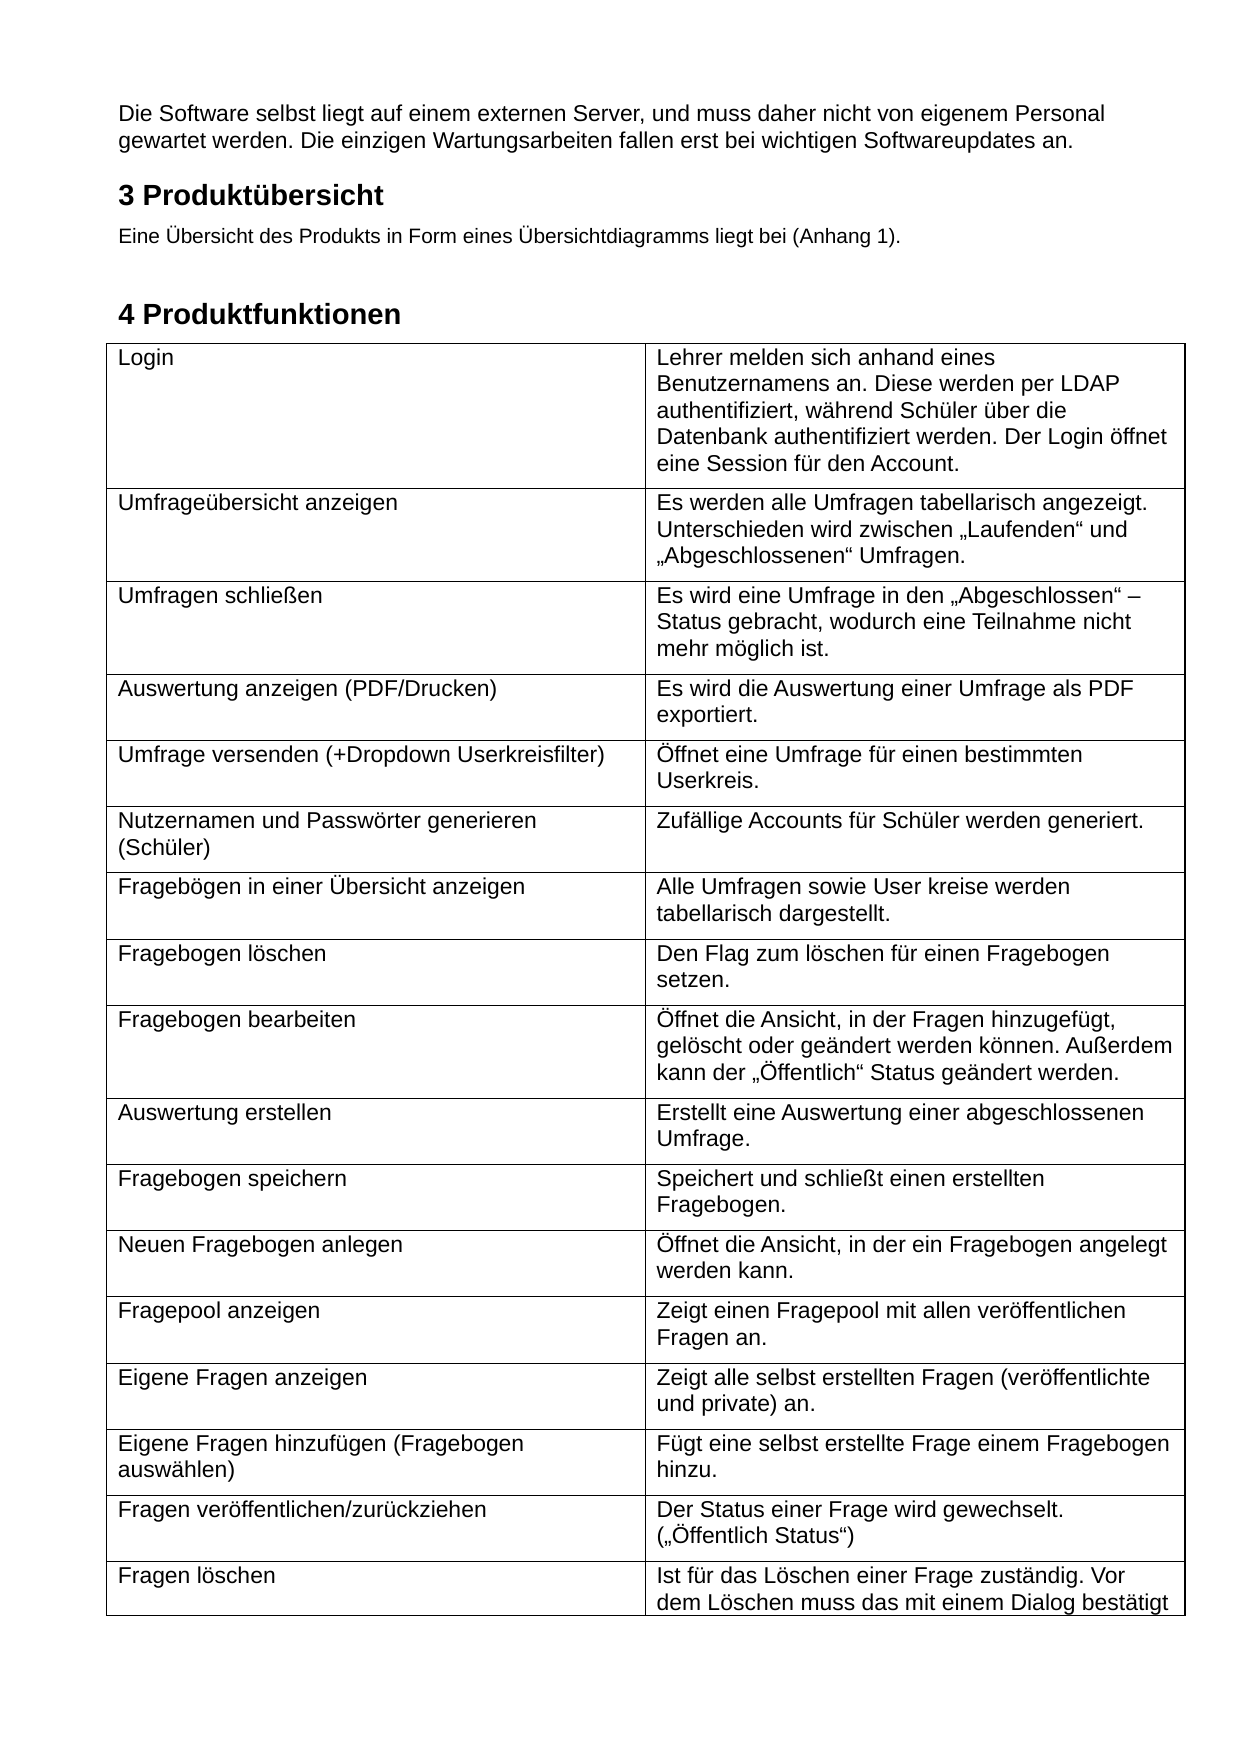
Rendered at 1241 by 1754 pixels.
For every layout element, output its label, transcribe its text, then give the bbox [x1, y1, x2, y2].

table_cell Neuen Fragebogen anlegen [107, 1231, 645, 1296]
text Eine Übersicht des Produkts in Form eines Übersichtdiagramms liegt bei (Anhang 1). [118, 224, 1181, 248]
table_cell Ist für das Löschen einer Frage zuständig. Vor dem Löschen muss das mit einem Dialog bestätigt [646, 1562, 1184, 1615]
table_cell Fragebogen löschen [107, 940, 645, 1005]
table_header Lehrer melden sich anhand eines Benutzernamens an. Diese werden per LDAP authentifiziert, während Schüler über die Datenbank authentifiziert werden. Der Login öffnet eine Session für den Account. [646, 344, 1184, 488]
subtitle 4 Produktfunktionen [118, 297, 1181, 331]
table_cell Umfrageübersicht anzeigen [107, 489, 645, 581]
table_cell Es werden alle Umfragen tabellarisch angezeigt. Unterschieden wird zwischen „Laufenden“ und „Abgeschlossenen“ Umfragen. [646, 489, 1184, 581]
table_cell Fügt eine selbst erstellte Frage einem Fragebogen hinzu. [646, 1430, 1184, 1495]
table_cell Erstellt eine Auswertung einer abgeschlossenen Umfrage. [646, 1099, 1184, 1164]
table_cell Zufällige Accounts für Schüler werden generiert. [646, 807, 1184, 872]
table_cell Umfragen schließen [107, 582, 645, 673]
table_cell Zeigt alle selbst erstellten Fragen (veröffentlichte und private) an. [646, 1364, 1184, 1429]
table_cell Fragepool anzeigen [107, 1297, 645, 1362]
table_cell Alle Umfragen sowie User kreise werden tabellarisch dargestellt. [646, 873, 1184, 938]
table_cell Eigene Fragen hinzufügen (Fragebogen auswählen) [107, 1430, 645, 1495]
table_cell Fragebogen speichern [107, 1165, 645, 1230]
table_cell Zeigt einen Fragepool mit allen veröffentlichen Fragen an. [646, 1297, 1184, 1362]
table_cell Öffnet die Ansicht, in der ein Fragebogen angelegt werden kann. [646, 1231, 1184, 1296]
table_cell Nutzernamen und Passwörter generieren (Schüler) [107, 807, 645, 872]
table_cell Eigene Fragen anzeigen [107, 1364, 645, 1429]
table_cell Der Status einer Frage wird gewechselt. („Öffentlich Status“) [646, 1496, 1184, 1561]
table_cell Fragebogen bearbeiten [107, 1006, 645, 1097]
table_cell Es wird die Auswertung einer Umfrage als PDF exportiert. [646, 675, 1184, 740]
table_cell Auswertung anzeigen (PDF/Drucken) [107, 675, 645, 740]
table_cell Fragen veröffentlichen/zurückziehen [107, 1496, 645, 1561]
table_header Login [107, 344, 645, 488]
subtitle 3 Produktübersicht [118, 178, 1181, 212]
table_cell Öffnet die Ansicht, in der Fragen hinzugefügt, gelöscht oder geändert werden können. Außerdem kann der „Öffentlich“ Status geändert werden. [646, 1006, 1184, 1097]
text Die Software selbst liegt auf einem externen Server, und muss daher nicht von eigenem Personal gewartet werden. Die einzigen Wartungsarbeiten fallen erst bei wichtigen Softwareupdates an. [118, 100, 1181, 153]
table_cell Öffnet eine Umfrage für einen bestimmten Userkreis. [646, 741, 1184, 806]
table_cell Speichert und schließt einen erstellten Fragebogen. [646, 1165, 1184, 1230]
table_cell Umfrage versenden (+Dropdown Userkreisfilter) [107, 741, 645, 806]
table_cell Es wird eine Umfrage in den „Abgeschlossen“ – Status gebracht, wodurch eine Teilnahme nicht mehr möglich ist. [646, 582, 1184, 673]
table_cell Den Flag zum löschen für einen Fragebogen setzen. [646, 940, 1184, 1005]
table_cell Fragebögen in einer Übersicht anzeigen [107, 873, 645, 938]
table_cell Auswertung erstellen [107, 1099, 645, 1164]
table_cell Fragen löschen [107, 1562, 645, 1615]
